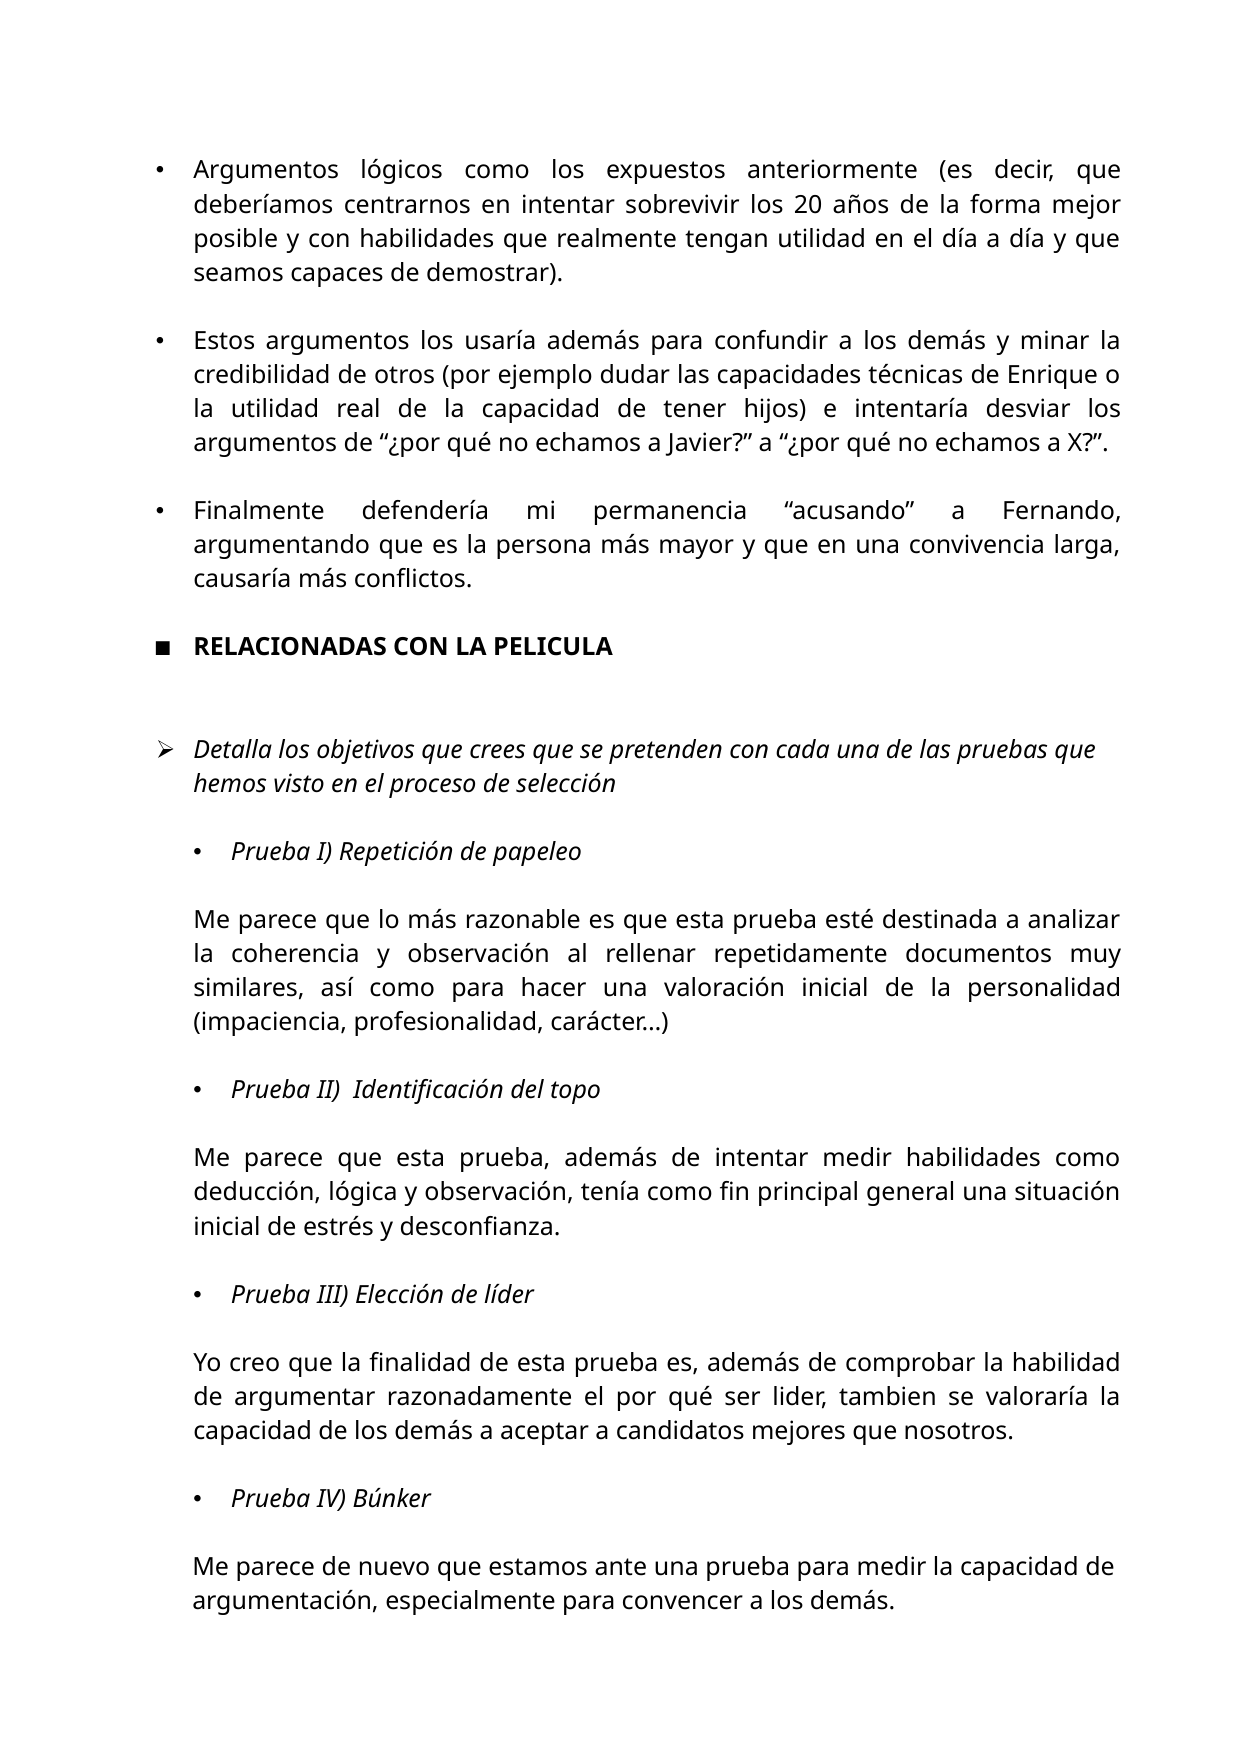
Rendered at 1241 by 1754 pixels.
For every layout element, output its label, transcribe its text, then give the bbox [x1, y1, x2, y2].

list Prueba I) Repetición de papeleo [193, 833, 1122, 867]
list Prueba IV) Búnker [193, 1481, 1122, 1515]
list Prueba II) Identificación del topo [193, 1072, 1122, 1106]
list Prueba III) Elección de líder [193, 1276, 1122, 1310]
text Me parece de nuevo que estamos ante una prueba para medir la capacidad de argumentación, especialmente para convencer a los demás. [118, 1515, 1122, 1617]
list RELACIONADAS CON LA PELICULA [156, 629, 1122, 663]
list Yo creo que la finalidad de esta prueba es, además de comprobar la habilidad de argumentar razonadamente el por qué ser lider, tambien se valoraría la capacidad de los demás a aceptar a candidatos mejores que nosotros. [156, 1344, 1122, 1447]
list Me parece que esta prueba, además de intentar medir habilidades como deducción, lógica y observación, tenía como fin principal general una situación inicial de estrés y desconfianza. [156, 1140, 1122, 1242]
list Estos argumentos los usaría además para confundir a los demás y minar la credibilidad de otros (por ejemplo dudar las capacidades técnicas de Enrique o la utilidad real de la capacidad de tener hijos) e intentaría desviar los argumentos de “¿por qué no echamos a Javier?” a “¿por qué no echamos a X?”. [156, 322, 1122, 459]
list Detalla los objetivos que crees que se pretenden con cada una de las pruebas que hemos visto en el proceso de selección [156, 731, 1122, 799]
list Finalmente defendería mi permanencia “acusando” a Fernando, argumentando que es la persona más mayor y que en una convivencia larga, causaría más conflictos. [156, 493, 1122, 595]
list Argumentos lógicos como los expuestos anteriormente (es decir, que deberíamos centrarnos en intentar sobrevivir los 20 años de la forma mejor posible y con habilidades que realmente tengan utilidad en el día a día y que seamos capaces de demostrar). [156, 152, 1122, 288]
list Me parece que lo más razonable es que esta prueba esté destinada a analizar la coherencia y observación al rellenar repetidamente documentos muy similares, así como para hacer una valoración inicial de la personalidad (impaciencia, profesionalidad, carácter…) [156, 902, 1122, 1038]
